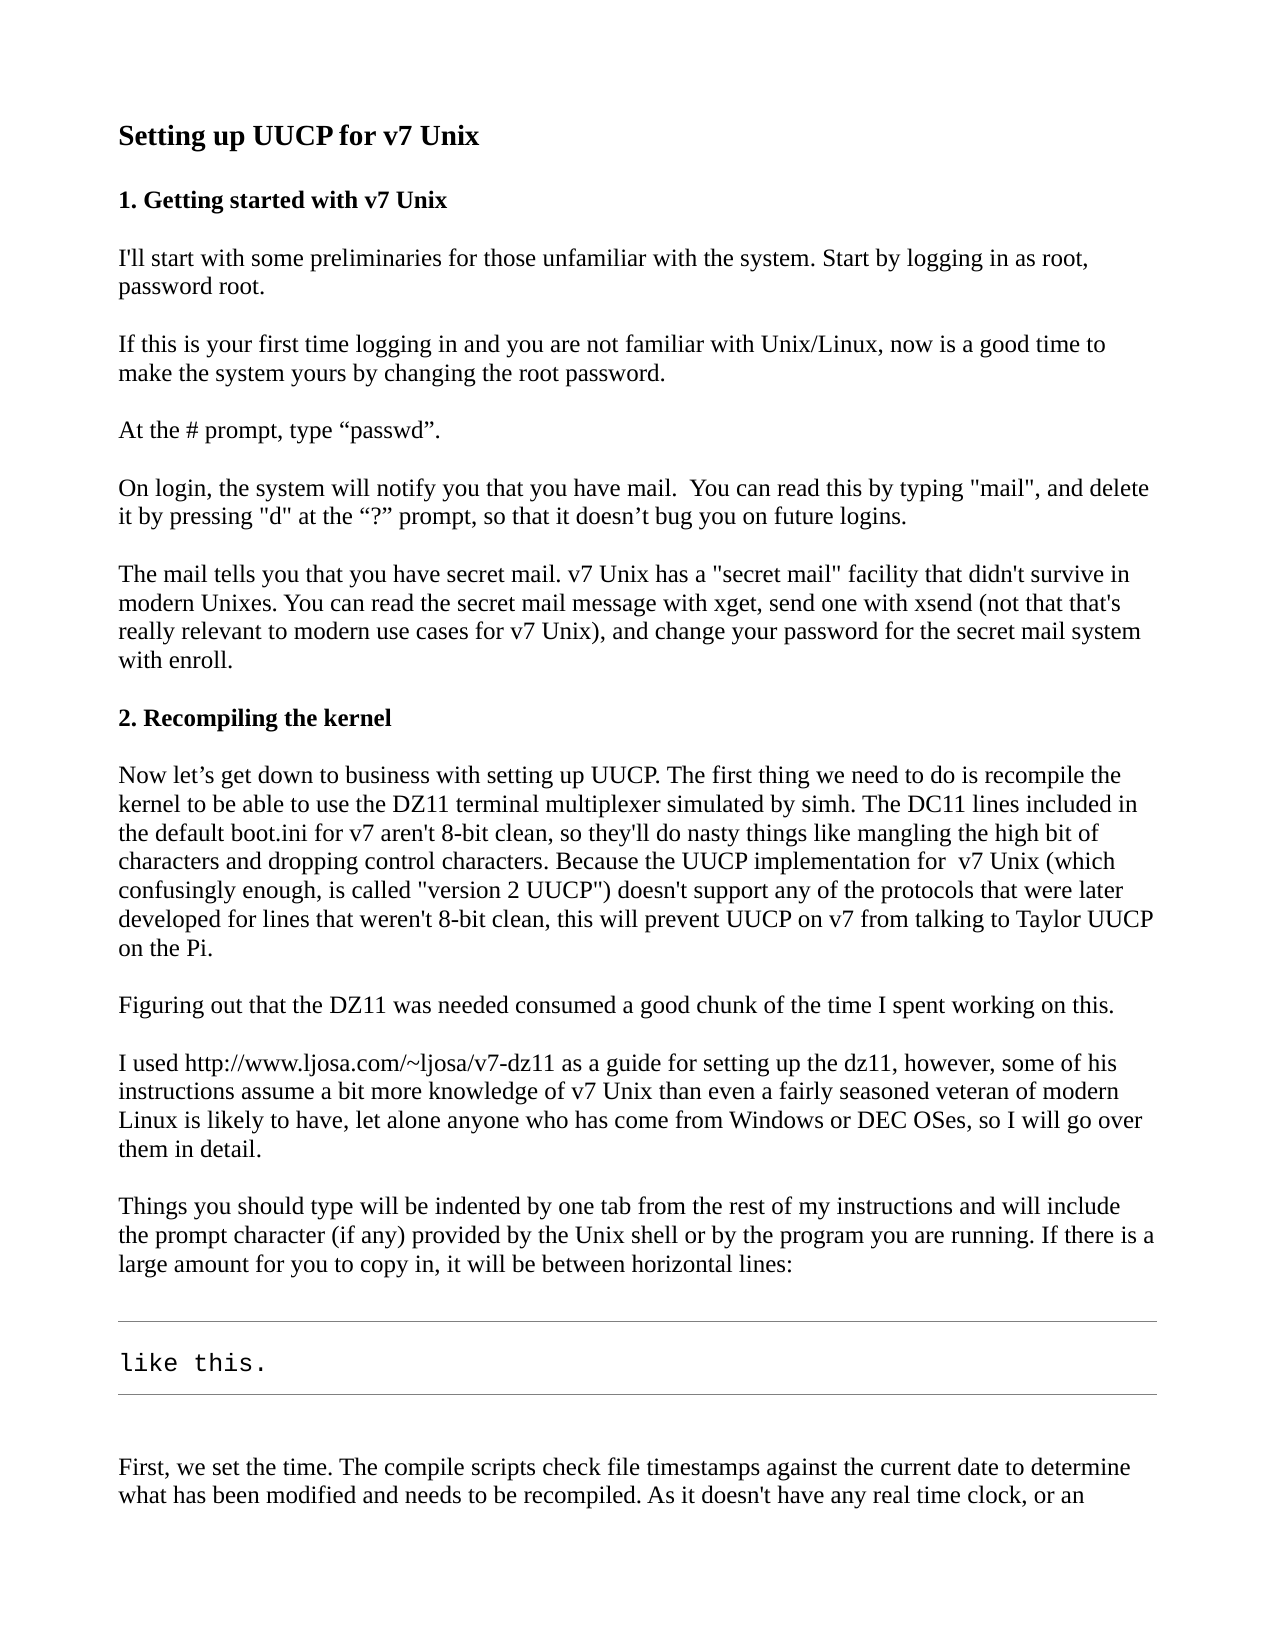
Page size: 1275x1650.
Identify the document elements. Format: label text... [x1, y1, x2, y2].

text like this. [118, 1351, 1157, 1379]
text Things you should type will be indented by one tab from the rest of my instructions and will include the prompt character (if any) provided by the Unix shell or by the program you are running. If there is a large amount for you to copy in, it will be between horizontal lines: [118, 1191, 1157, 1278]
text 2. Recompiling the kernel [118, 703, 1157, 731]
text First, we set the time. The compile scripts check file timestamps against the current date to determine what has been modified and needs to be recompiled. As it doesn't have any real time clock, or an [118, 1452, 1157, 1509]
text Figuring out that the DZ11 was needed consumed a good chunk of the time I spent working on this. [118, 990, 1157, 1019]
text 1. Getting started with v7 Unix [118, 185, 1157, 214]
text At the # prompt, type “passwd”. [118, 415, 1157, 444]
text I used http://www.ljosa.com/~ljosa/v7-dz11 as a guide for setting up the dz11, however, some of his instructions assume a bit more knowledge of v7 Unix than even a fairly seasoned veteran of modern Linux is likely to have, let alone anyone who has come from Windows or DEC OSes, so I will go over them in detail. [118, 1048, 1157, 1163]
text Setting up UUCP for v7 Unix [118, 118, 1157, 152]
text The mail tells you that you have secret mail. v7 Unix has a "secret mail" facility that didn't survive in modern Unixes. You can read the secret mail message with xget, send one with xsend (not that that's really relevant to modern use cases for v7 Unix), and change your password for the secret mail system with enroll. [118, 559, 1157, 674]
text On login, the system will notify you that you have mail. You can read this by typing "mail", and delete it by pressing "d" at the “?” prompt, so that it doesn’t bug you on future logins. [118, 473, 1157, 530]
text I'll start with some preliminaries for those unfamiliar with the system. Start by logging in as root, password root. [118, 243, 1157, 300]
text If this is your first time logging in and you are not familiar with Unix/Linux, now is a good time to make the system yours by changing the root password. [118, 329, 1157, 386]
text Now let’s get down to business with setting up UUCP. The first thing we need to do is recompile the kernel to be able to use the DZ11 terminal multiplexer simulated by simh. The DC11 lines included in the default boot.ini for v7 aren't 8-bit clean, so they'll do nasty things like mangling the high bit of characters and dropping control characters. Because the UUCP implementation for v7 Unix (which confusingly enough, is called "version 2 UUCP") doesn't support any of the protocols that were later developed for lines that weren't 8-bit clean, this will prevent UUCP on v7 from talking to Taylor UUCP on the Pi. [118, 760, 1157, 961]
